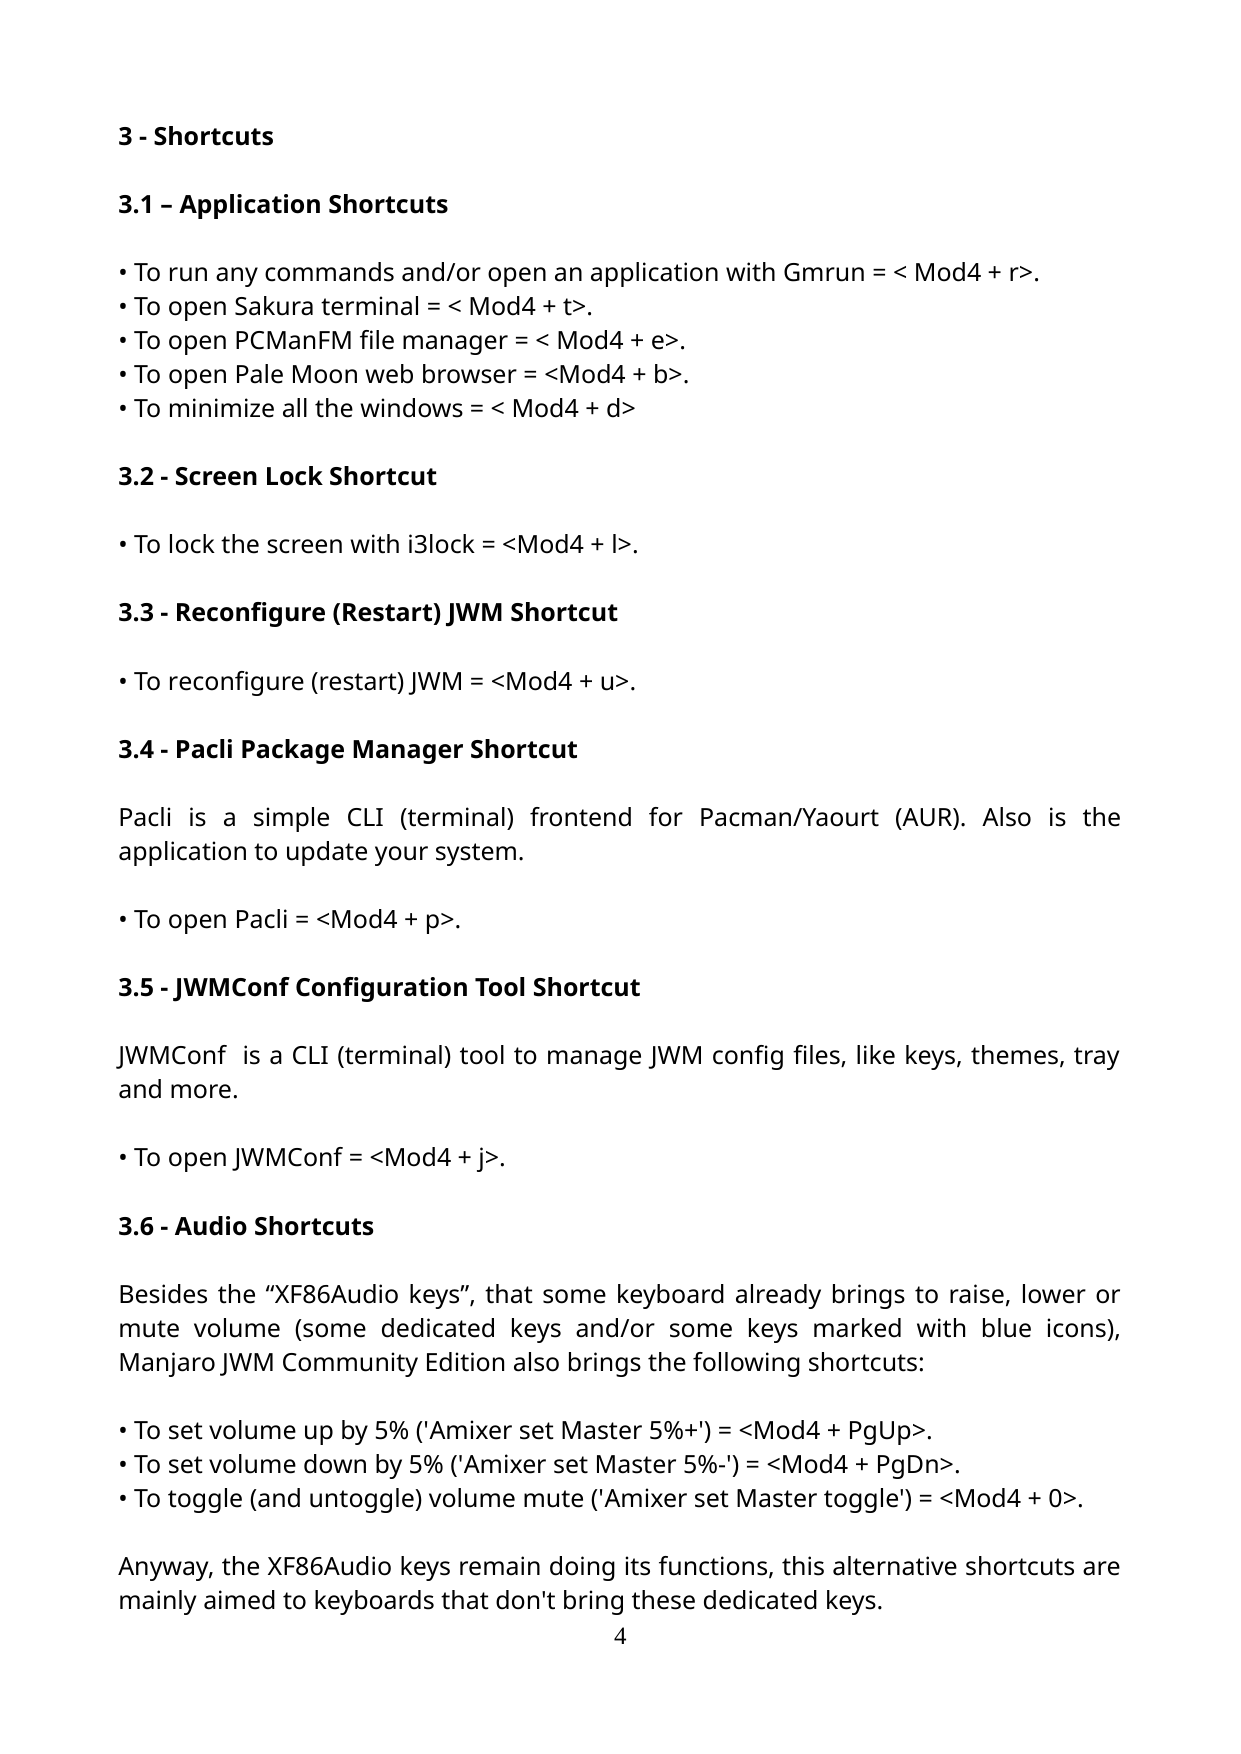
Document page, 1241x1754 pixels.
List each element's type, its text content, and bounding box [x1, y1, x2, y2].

subtitle 3 - Shortcuts [118, 118, 1122, 152]
subtitle 3.5 - JWMConf Configuration Tool Shortcut [118, 970, 1122, 1004]
text • To set volume down by 5% ('Amixer set Master 5%-') = <Mod4 + PgDn>. [118, 1447, 1122, 1481]
text • To minimize all the windows = < Mod4 + d> [118, 391, 1122, 425]
subtitle 3.1 – Application Shortcuts [118, 186, 1122, 220]
subtitle 3.2 - Screen Lock Shortcut [118, 459, 1122, 493]
text • To open Pacli = <Mod4 + p>. [118, 902, 1122, 936]
text • To lock the screen with i3lock = <Mod4 + l>. [118, 527, 1122, 561]
text JWMConf is a CLI (terminal) tool to manage JWM config files, like keys, themes, tray and more. [118, 1038, 1122, 1106]
text • To run any commands and/or open an application with Gmrun = < Mod4 + r>. [118, 254, 1122, 288]
text Pacli is a simple CLI (terminal) frontend for Pacman/Yaourt (AUR). Also is the application to update your system. [118, 799, 1122, 867]
text • To open PCManFM file manager = < Mod4 + e>. [118, 322, 1122, 357]
text • To set volume up by 5% ('Amixer set Master 5%+') = <Mod4 + PgUp>. [118, 1412, 1122, 1447]
text • To open Pale Moon web browser = <Mod4 + b>. [118, 357, 1122, 391]
subtitle 3.3 - Reconfigure (Restart) JWM Shortcut [118, 595, 1122, 629]
text Besides the “XF86Audio keys”, that some keyboard already brings to raise, lower or mute volume (some dedicated keys and/or some keys marked with blue icons), Manjaro JWM Community Edition also brings the following shortcuts: [118, 1276, 1122, 1378]
text • To open Sakura terminal = < Mod4 + t>. [118, 288, 1122, 322]
text Anyway, the XF86Audio keys remain doing its functions, this alternative shortcuts are mainly aimed to keyboards that don't bring these dedicated keys. [118, 1549, 1122, 1617]
text • To open JWMConf = <Mod4 + j>. [118, 1140, 1122, 1174]
subtitle 3.4 - Pacli Package Manager Shortcut [118, 731, 1122, 765]
text • To reconfigure (restart) JWM = <Mod4 + u>. [118, 663, 1122, 697]
subtitle 3.6 - Audio Shortcuts [118, 1208, 1122, 1242]
text • To toggle (and untoggle) volume mute ('Amixer set Master toggle') = <Mod4 + 0>. [118, 1481, 1122, 1515]
